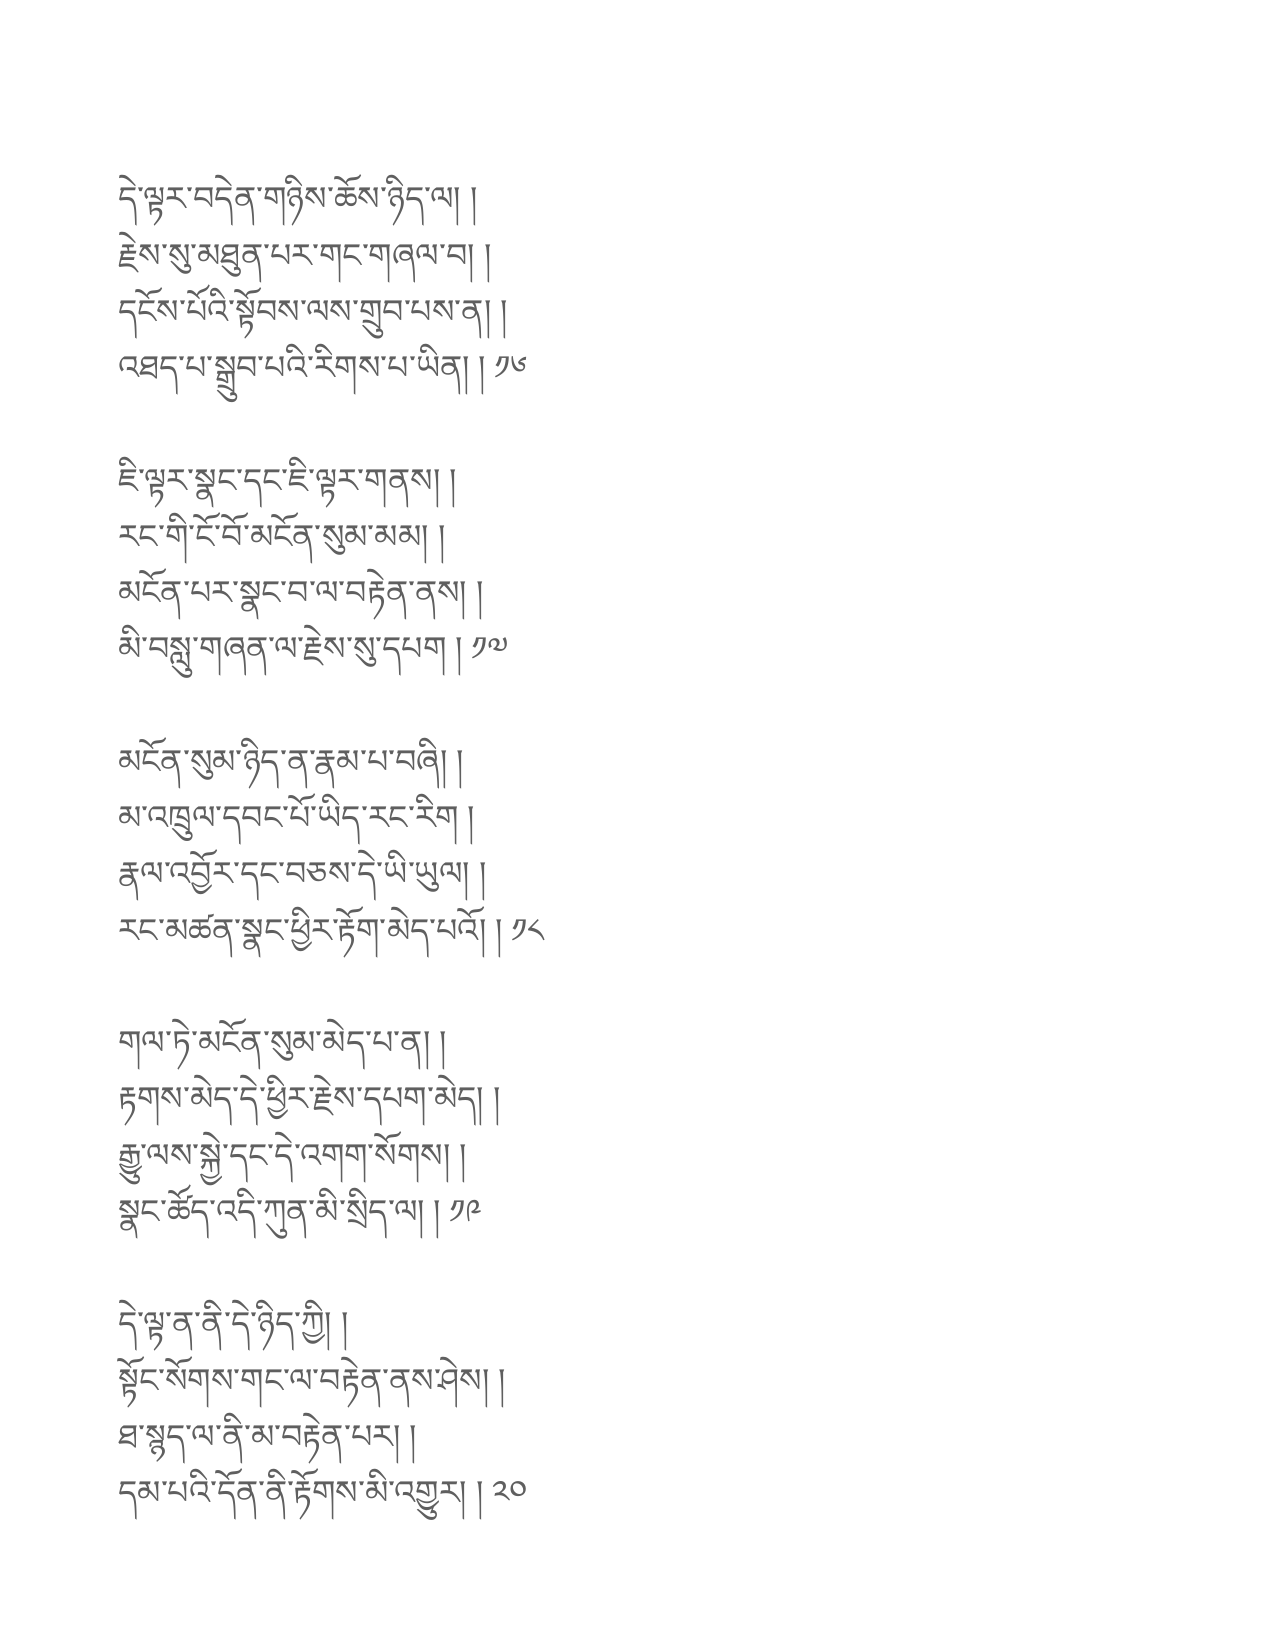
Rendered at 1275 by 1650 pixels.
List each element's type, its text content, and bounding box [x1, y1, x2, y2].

text རང་གི་ངོ་བོ་མངོན་སུམ་མམ། ། [118, 512, 1157, 562]
text དེ་ལྟ་ན་ནི་དེ་ཉིད་ཀྱི། ། [118, 1299, 1157, 1349]
text སྣང་ཚོད་འདི་ཀུན་མི་སྲིད་ལ། ། ༡༩ [118, 1187, 1157, 1237]
text དམ་པའི་དོན་ནི་རྟོགས་མི་འགྱུར། ། ༢༠ [118, 1468, 1157, 1518]
text རྗེས་སུ་མཐུན་པར་གང་གཞལ་བ། ། [118, 231, 1157, 281]
text དངོས་པོའི་སྟོབས་ལས་གྲུབ་པས་ན། ། [118, 287, 1157, 337]
text མ་འཁྲུལ་དབང་པོ་ཡིད་རང་རིག ། [118, 793, 1157, 843]
text མངོན་པར་སྣང་བ་ལ་བརྟེན་ནས། ། [118, 568, 1157, 618]
text རྒྱུ་ལས་སྐྱེ་དང་དེ་འགག་སོགས། ། [118, 1131, 1157, 1181]
text ཇི་ལྟར་སྣང་དང་ཇི་ལྟར་གནས། ། [118, 456, 1157, 506]
text རྟགས་མེད་དེ་ཕྱིར་རྗེས་དཔག་མེད། ། [118, 1074, 1157, 1124]
text མངོན་སུམ་ཉིད་ན་རྣམ་པ་བཞི། ། [118, 737, 1157, 787]
text རང་མཚན་སྣང་ཕྱིར་རྟོག་མེད་པའོ། ། ༡༨ [118, 906, 1157, 956]
text འཐད་པ་སྒྲུབ་པའི་རིགས་པ་ཡིན། ། ༡༦ [118, 343, 1157, 393]
text ཐ་སྙད་ལ་ནི་མ་བརྟེན་པར། ། [118, 1412, 1157, 1462]
text སྟོང་སོགས་གང་ལ་བརྟེན་ནས་ཤེས། ། [118, 1356, 1157, 1406]
text གལ་ཏེ་མངོན་སུམ་མེད་པ་ན། ། [118, 1018, 1157, 1068]
text རྣལ་འབྱོར་དང་བཅས་དེ་ཡི་ཡུལ། ། [118, 849, 1157, 899]
text མི་བསླུ་གཞན་ལ་རྗེས་སུ་དཔག ། ༡༧ [118, 624, 1157, 674]
text དེ་ལྟར་བདེན་གཉིས་ཆོས་ཉིད་ལ། ། [118, 174, 1157, 224]
